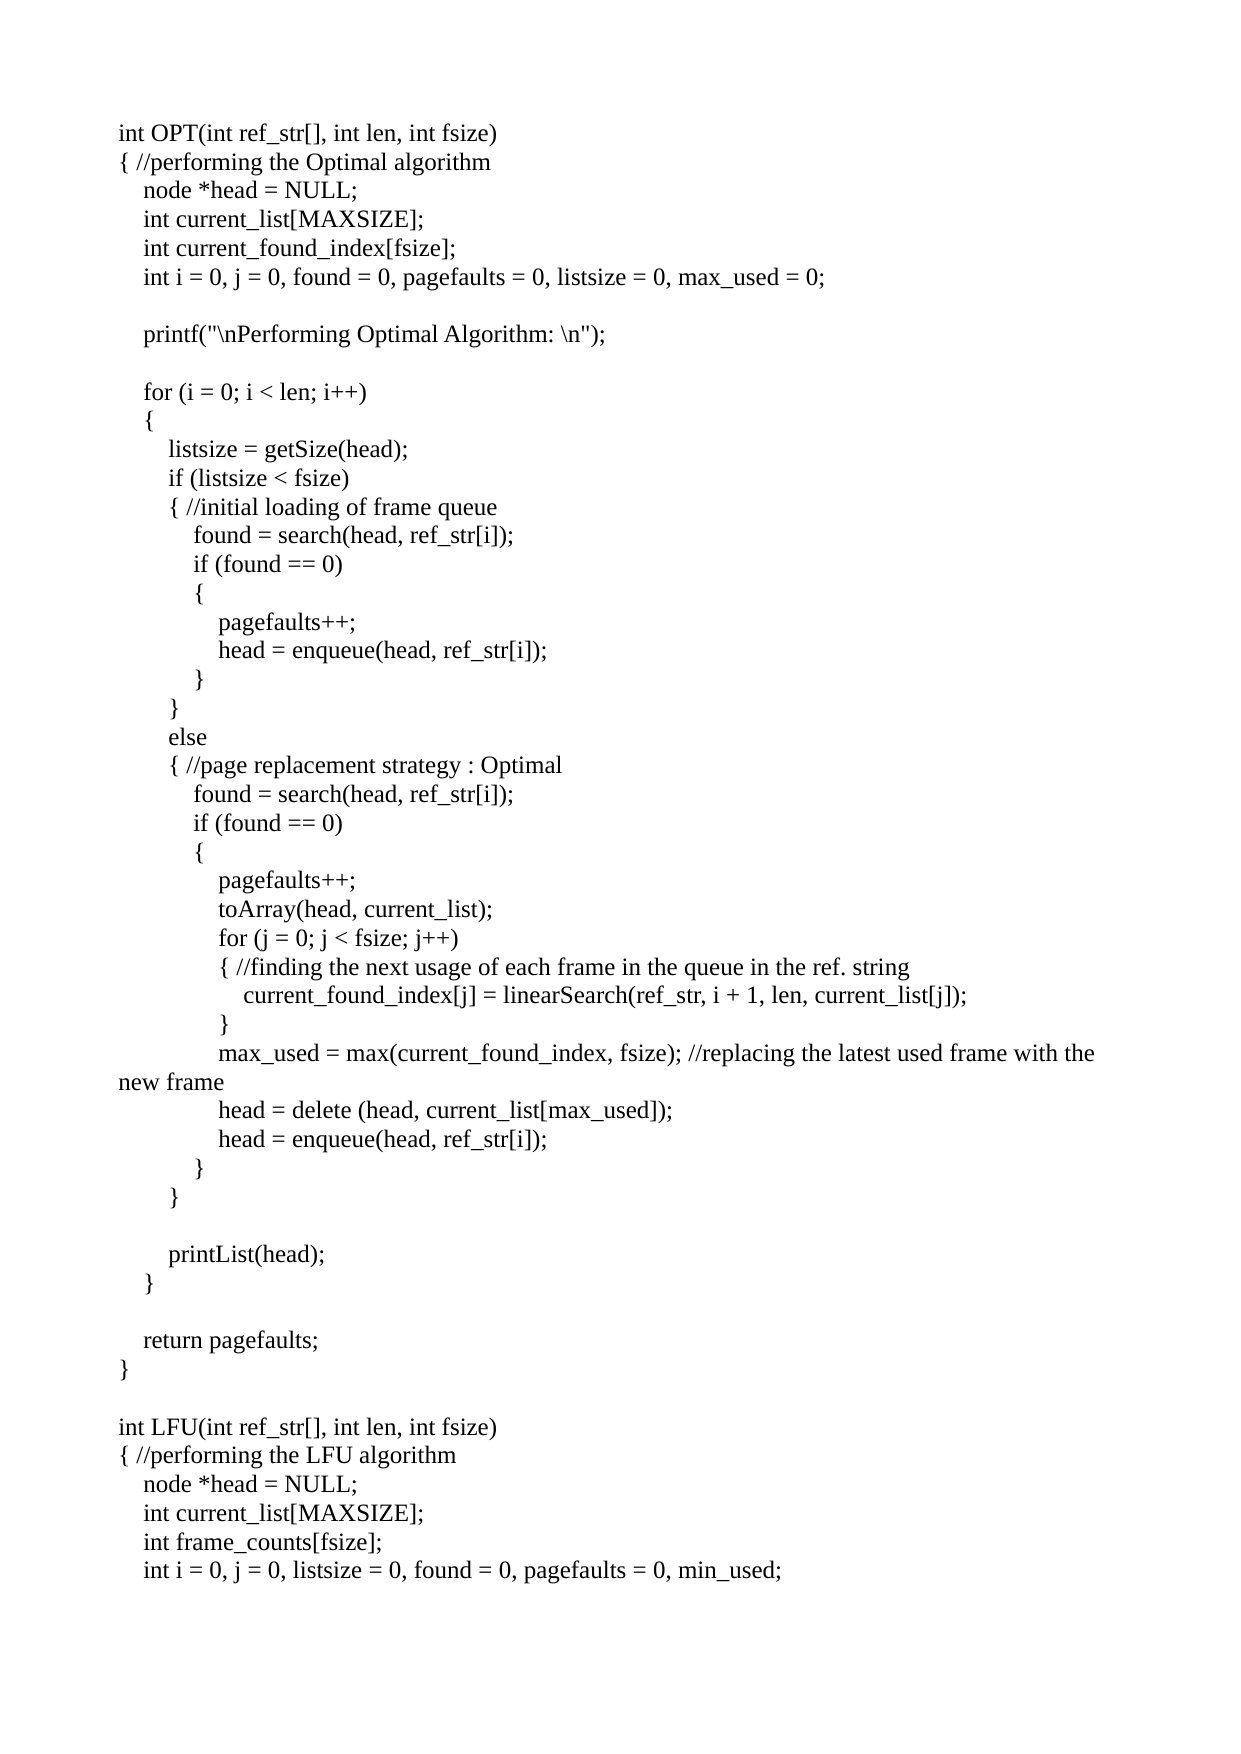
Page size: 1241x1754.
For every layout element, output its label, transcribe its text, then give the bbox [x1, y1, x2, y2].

text listsize = getSize(head); [118, 434, 1122, 463]
text printList(head); [118, 1239, 1122, 1268]
text } [118, 693, 1122, 722]
text head = enqueue(head, ref_str[i]); [118, 1124, 1122, 1153]
text } [118, 1182, 1122, 1211]
text for (i = 0; i < len; i++) [118, 377, 1122, 406]
text printf("\nPerforming Optimal Algorithm: \n"); [118, 319, 1122, 348]
text int OPT(int ref_str[], int len, int fsize) [118, 118, 1122, 147]
text max_used = max(current_found_index, fsize); //replacing the latest used frame with the new frame [118, 1038, 1122, 1096]
text head = enqueue(head, ref_str[i]); [118, 636, 1122, 664]
text { [118, 578, 1122, 607]
text int i = 0, j = 0, found = 0, pagefaults = 0, listsize = 0, max_used = 0; [118, 262, 1122, 291]
text { //performing the Optimal algorithm [118, 147, 1122, 176]
text if (found == 0) [118, 549, 1122, 578]
text } [118, 1009, 1122, 1038]
text } [118, 1268, 1122, 1297]
text found = search(head, ref_str[i]); [118, 779, 1122, 808]
text } [118, 664, 1122, 693]
text found = search(head, ref_str[i]); [118, 521, 1122, 549]
text { //finding the next usage of each frame in the queue in the ref. string [118, 952, 1122, 981]
text int frame_counts[fsize]; [118, 1527, 1122, 1556]
text else [118, 722, 1122, 751]
text pagefaults++; [118, 607, 1122, 636]
text { //initial loading of frame queue [118, 492, 1122, 521]
text int LFU(int ref_str[], int len, int fsize) [118, 1412, 1122, 1441]
text int current_list[MAXSIZE]; [118, 204, 1122, 233]
text return pagefaults; [118, 1326, 1122, 1354]
text pagefaults++; [118, 866, 1122, 894]
text int current_found_index[fsize]; [118, 233, 1122, 262]
text } [118, 1153, 1122, 1182]
text if (found == 0) [118, 808, 1122, 837]
text { [118, 406, 1122, 434]
text int current_list[MAXSIZE]; [118, 1498, 1122, 1527]
text node *head = NULL; [118, 1469, 1122, 1498]
text if (listsize < fsize) [118, 463, 1122, 492]
text node *head = NULL; [118, 176, 1122, 204]
text } [118, 1354, 1122, 1383]
text { //page replacement strategy : Optimal [118, 751, 1122, 779]
text head = delete (head, current_list[max_used]); [118, 1096, 1122, 1124]
text { [118, 837, 1122, 866]
text { //performing the LFU algorithm [118, 1441, 1122, 1469]
text for (j = 0; j < fsize; j++) [118, 923, 1122, 952]
text toArray(head, current_list); [118, 894, 1122, 923]
text current_found_index[j] = linearSearch(ref_str, i + 1, len, current_list[j]); [118, 981, 1122, 1009]
text int i = 0, j = 0, listsize = 0, found = 0, pagefaults = 0, min_used; [118, 1556, 1122, 1584]
